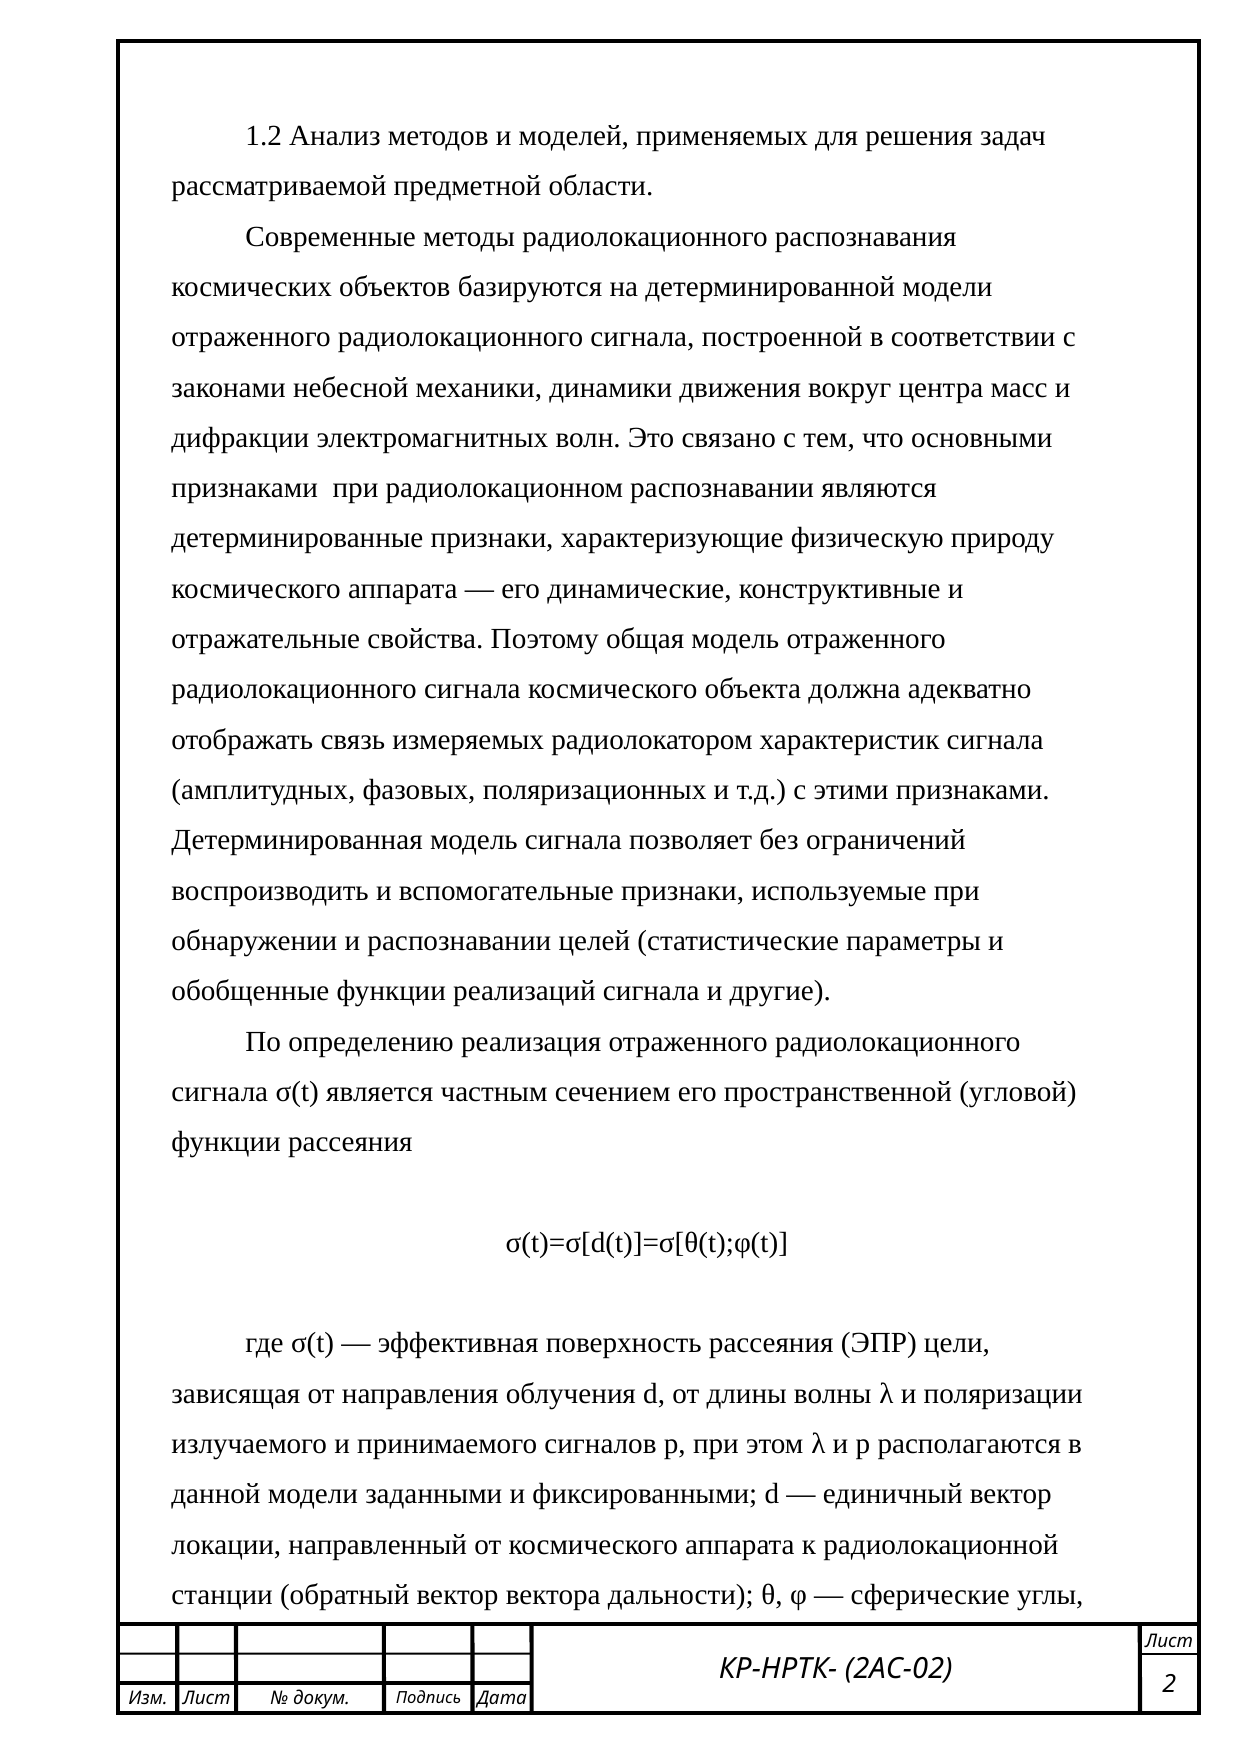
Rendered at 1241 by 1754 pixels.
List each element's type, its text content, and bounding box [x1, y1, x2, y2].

text 1.2 Анализ методов и моделей, применяемых для решения задач рассматриваемой предметной области. [171, 118, 1122, 202]
text Современные методы радиолокационного распознавания космических объектов базируются на детерминированной модели отраженного радиолокационного сигнала, построенной в соответствии с законами небесной механики, динамики движения вокруг центра масс и дифракции электромагнитных волн. Это связано с тем, что основными признаками при радиолокационном распознавании являются детерминированные признаки, характеризующие физическую природу космического аппарата — его динамические, конструктивные и отражательные свойства. Поэтому общая модель отраженного радиолокационного сигнала космического объекта должна адекватно отображать связь измеряемых радиолокатором характеристик сигнала (амплитудных, фазовых, поляризационных и т.д.) с этими признаками. Детерминированная модель сигнала позволяет без ограничений воспроизводить и вспомогательные признаки, используемые при обнаружении и распознавании целей (статистические параметры и обобщенные функции реализаций сигнала и другие). [171, 219, 1122, 1007]
text где σ(t) — эффективная поверхность рассеяния (ЭПР) цели, зависящая от направления облучения d, от длины волны λ и поляризации излучаемого и принимаемого сигналов p, при этом λ и p располагаются в данной модели заданными и фиксированными; d — единичный вектор локации, направленный от космического аппарата к радиолокационной станции (обратный вектор вектора дальности); θ, φ — сферические углы, [171, 1326, 1122, 1611]
text σ(t)=σ[d(t)]=σ[θ(t);φ(t)] [171, 1225, 1122, 1258]
text По определению реализация отраженного радиолокационного сигнала σ(t) является частным сечением его пространственной (угловой) функции рассеяния [171, 1024, 1122, 1158]
